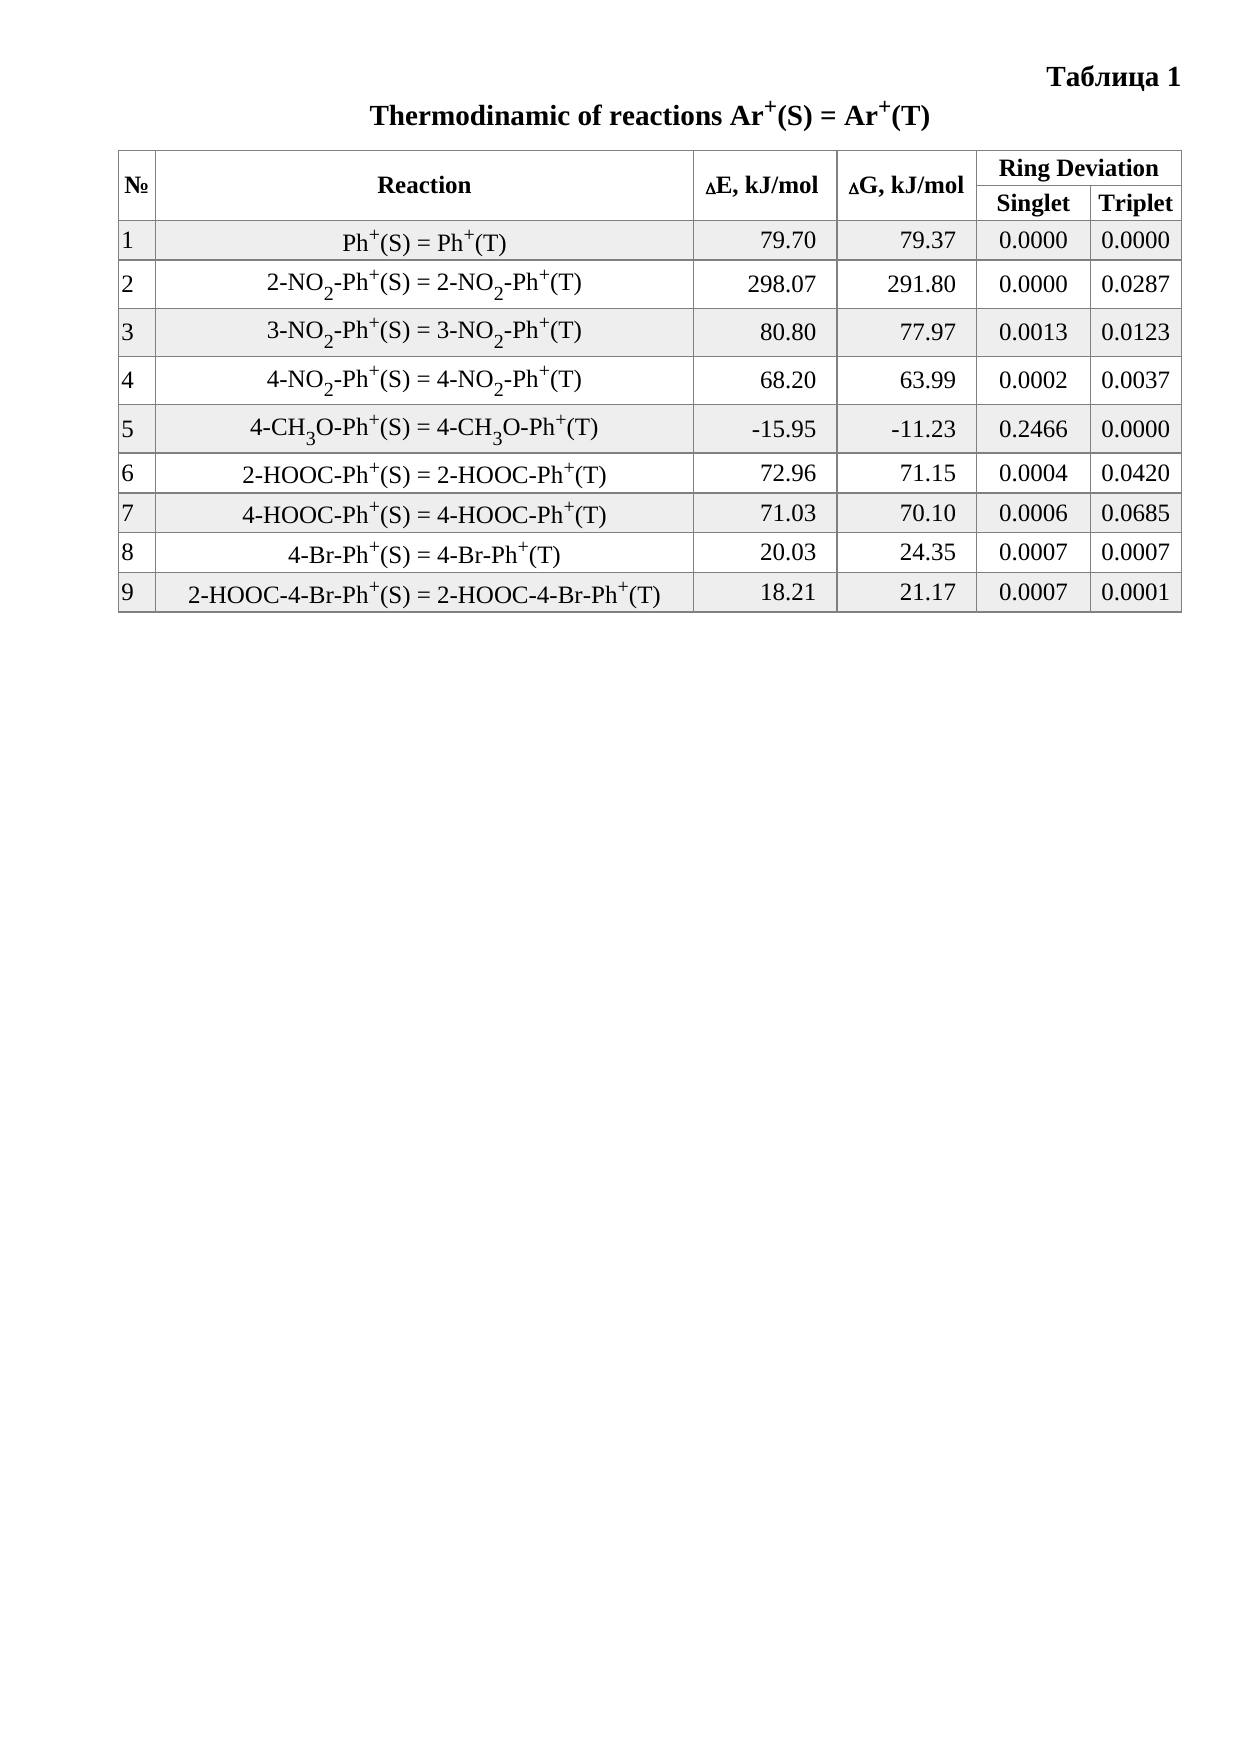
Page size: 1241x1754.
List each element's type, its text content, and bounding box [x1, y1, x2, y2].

table_cell 0.0004 [977, 454, 1090, 492]
table_cell 1 [119, 221, 155, 259]
table_cell 0.2466 [977, 405, 1090, 452]
table_cell 6 [119, 454, 155, 492]
table_cell 0.0000 [1091, 221, 1181, 259]
table_cell 72.96 [694, 454, 836, 492]
table_cell Ph+(S) = Ph+(T) [156, 221, 693, 259]
table_cell 0.0287 [1091, 261, 1181, 307]
table_cell 4-Br-Ph+(S) = 4-Br-Ph+(T) [156, 533, 693, 572]
table_cell 298.07 [694, 261, 836, 307]
table_cell 0.0685 [1091, 494, 1181, 532]
table_header № [119, 151, 155, 219]
table_cell 80.80 [694, 309, 836, 356]
table_cell 4-CH3O-Ph+(S) = 4-CH3O-Ph+(T) [156, 405, 693, 452]
table_cell 0.0002 [977, 357, 1090, 404]
table_cell 2-NO2-Ph+(S) = 2-NO2-Ph+(T) [156, 261, 693, 307]
table_cell 3 [119, 309, 155, 356]
table_cell 21.17 [838, 573, 976, 611]
table_header Ring Deviation [977, 151, 1181, 184]
subtitle Thermodinamic of reactions Ar+(S) = Ar+(T) [118, 93, 1181, 132]
table_cell 0.0013 [977, 309, 1090, 356]
table_cell 5 [119, 405, 155, 452]
table_cell Singlet [977, 186, 1090, 219]
table_cell 4 [119, 357, 155, 404]
table_cell 291.80 [838, 261, 976, 307]
table_cell 7 [119, 494, 155, 532]
table_cell 2-HOOC-4-Br-Ph+(S) = 2-HOOC-4-Br-Ph+(T) [156, 573, 693, 611]
table_cell 0.0037 [1091, 357, 1181, 404]
subtitle Таблица 1 [118, 59, 1181, 93]
table_cell 24.35 [838, 533, 976, 572]
table_header Reaction [156, 151, 693, 219]
table_header DE, kJ/mol [694, 151, 836, 219]
table_cell 77.97 [838, 309, 976, 356]
table_cell 0.0000 [1091, 405, 1181, 452]
table_cell 2-HOOC-Ph+(S) = 2-HOOC-Ph+(T) [156, 454, 693, 492]
table_cell 0.0007 [977, 573, 1090, 611]
table_cell 0.0420 [1091, 454, 1181, 492]
table_cell 68.20 [694, 357, 836, 404]
table_cell 79.70 [694, 221, 836, 259]
table_cell 79.37 [838, 221, 976, 259]
table_cell 0.0000 [977, 221, 1090, 259]
table_cell 0.0000 [977, 261, 1090, 307]
table_cell 3-NO2-Ph+(S) = 3-NO2-Ph+(T) [156, 309, 693, 356]
table_cell 20.03 [694, 533, 836, 572]
table_cell 0.0006 [977, 494, 1090, 532]
table_cell 9 [119, 573, 155, 611]
table_cell 71.03 [694, 494, 836, 532]
table_cell 8 [119, 533, 155, 572]
table_cell 0.0001 [1091, 573, 1181, 611]
table_cell 2 [119, 261, 155, 307]
table_cell 4-NO2-Ph+(S) = 4-NO2-Ph+(T) [156, 357, 693, 404]
table_cell -15.95 [694, 405, 836, 452]
table_header DG, kJ/mol [838, 151, 976, 219]
table_cell 4-HOOC-Ph+(S) = 4-HOOC-Ph+(T) [156, 494, 693, 532]
table_cell 63.99 [838, 357, 976, 404]
table_cell 0.0123 [1091, 309, 1181, 356]
table_cell Triplet [1091, 186, 1181, 219]
table_cell 0.0007 [1091, 533, 1181, 572]
table_cell 0.0007 [977, 533, 1090, 572]
table_cell -11.23 [838, 405, 976, 452]
table_cell 70.10 [838, 494, 976, 532]
table_cell 18.21 [694, 573, 836, 611]
table_cell 71.15 [838, 454, 976, 492]
